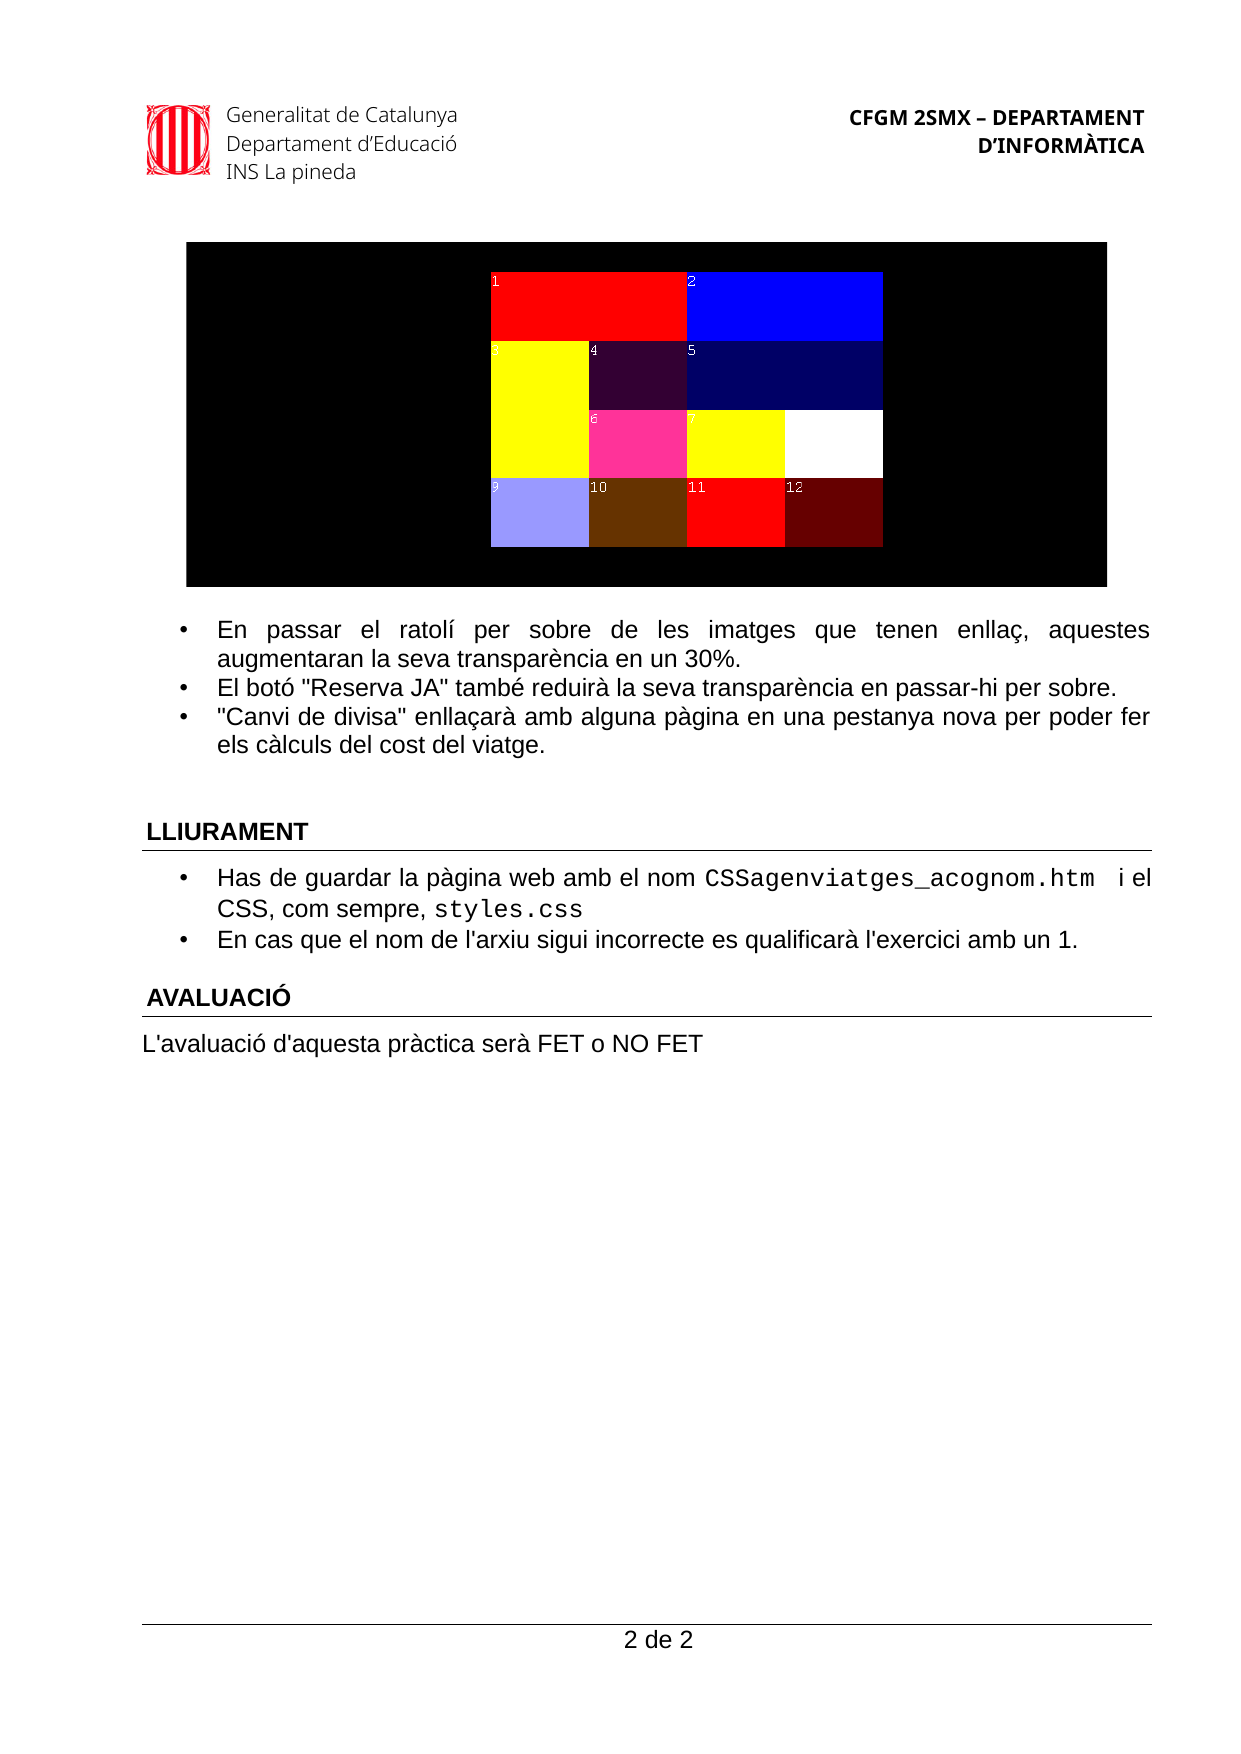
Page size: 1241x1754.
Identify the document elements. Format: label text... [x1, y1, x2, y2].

list Has de guardar la pàgina web amb el nom CSSagenviatges_acognom.htm i el CSS, com sempre, styles.css [179, 863, 1152, 925]
list En cas que el nom de l'arxiu sigui incorrecte es qualificarà l'exercici amb un 1. [179, 925, 1152, 954]
list El botó "Reserva JA" també reduirà la seva transparència en passar-hi per sobre. [179, 673, 1152, 701]
subtitle AVALUACIÓ [142, 979, 1152, 1016]
subtitle LLIURAMENT [142, 813, 1152, 850]
list "Canvi de divisa" enllaçarà amb alguna pàgina en una pestanya nova per poder fer els càlculs del cost del viatge. [179, 701, 1152, 759]
list En passar el ratolí per sobre de les imatges que tenen enllaç, aquestes augmentaran la seva transparència en un 30%. [179, 615, 1152, 673]
picture [141, 105, 214, 175]
text L'avaluació d'aquesta pràctica serà FET o NO FET [142, 1029, 1152, 1057]
